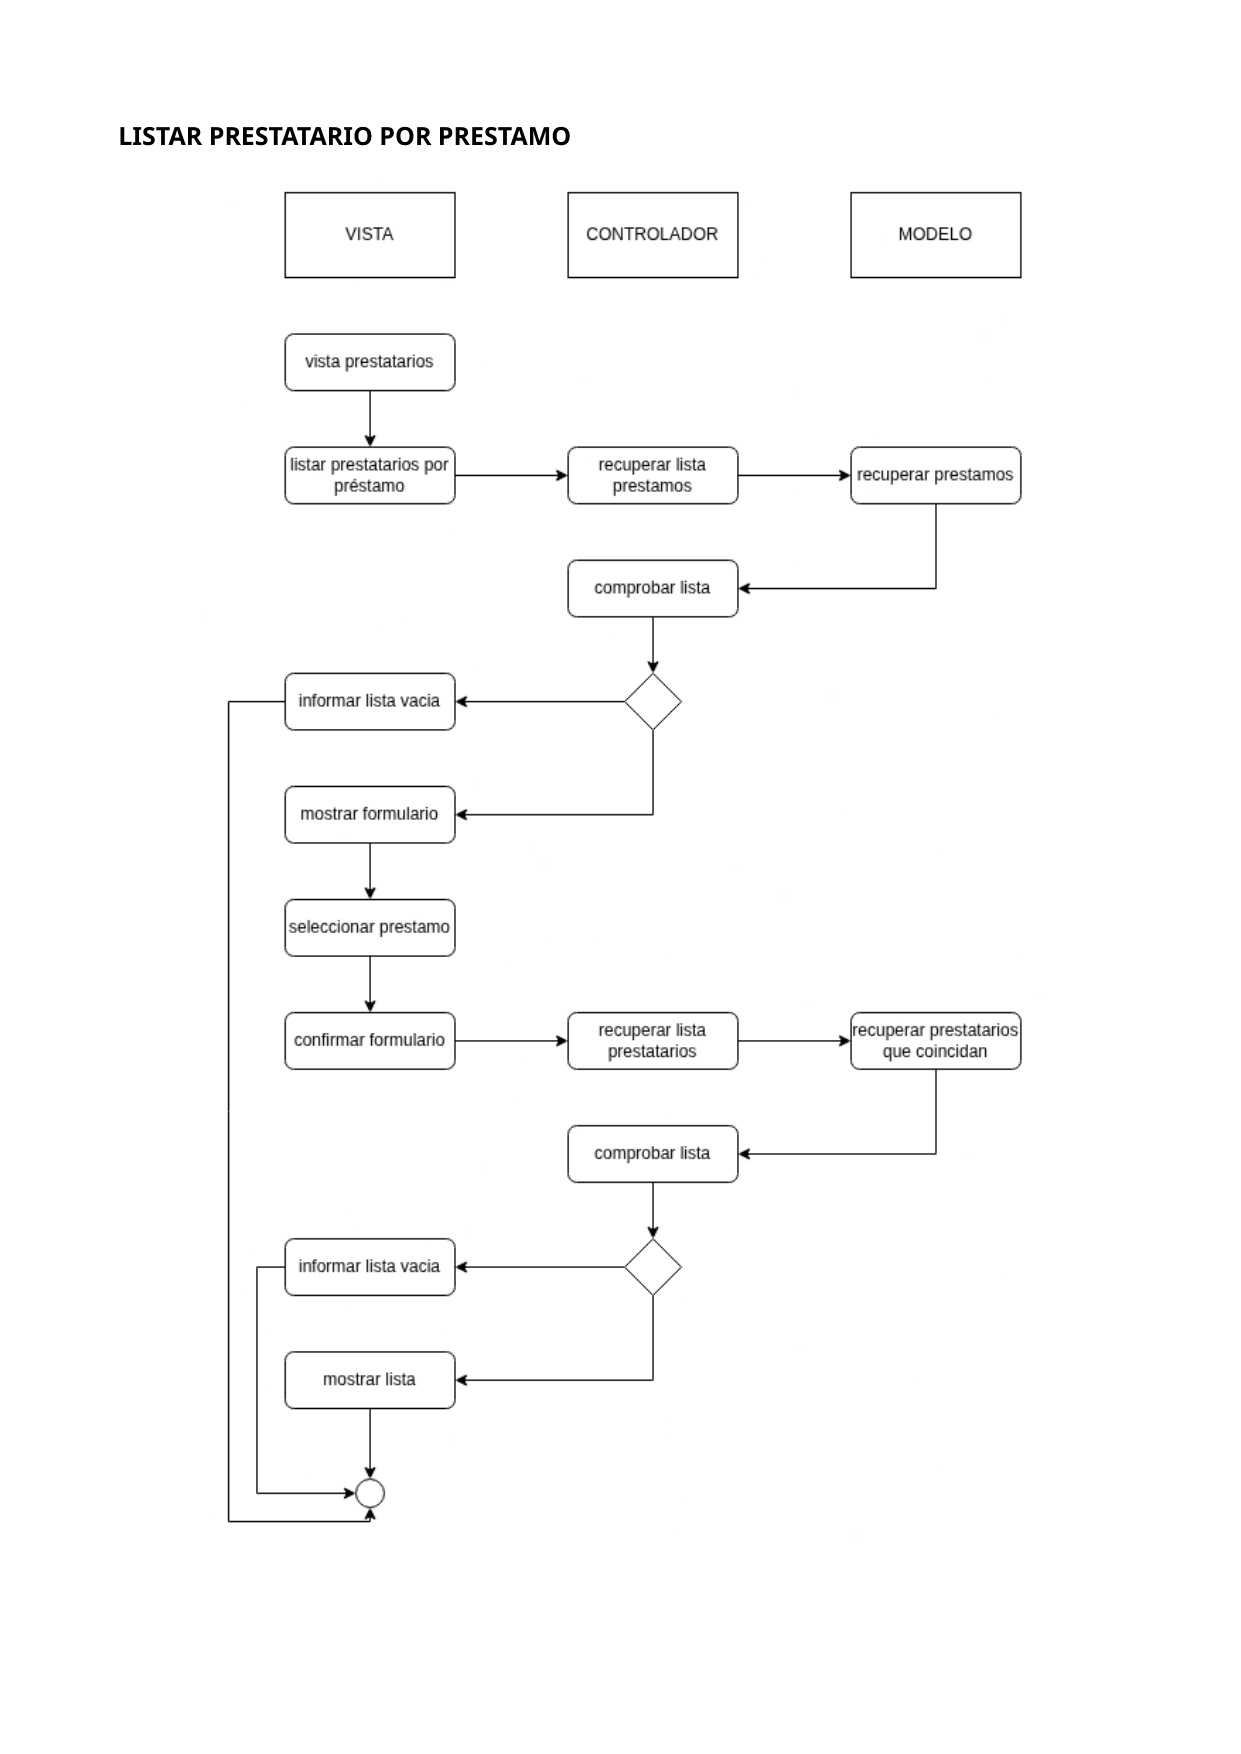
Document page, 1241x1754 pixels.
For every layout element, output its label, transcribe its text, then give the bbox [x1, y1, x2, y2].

text LISTAR PRESTATARIO POR PRESTAMO [118, 118, 1122, 152]
picture [197, 171, 1043, 1555]
